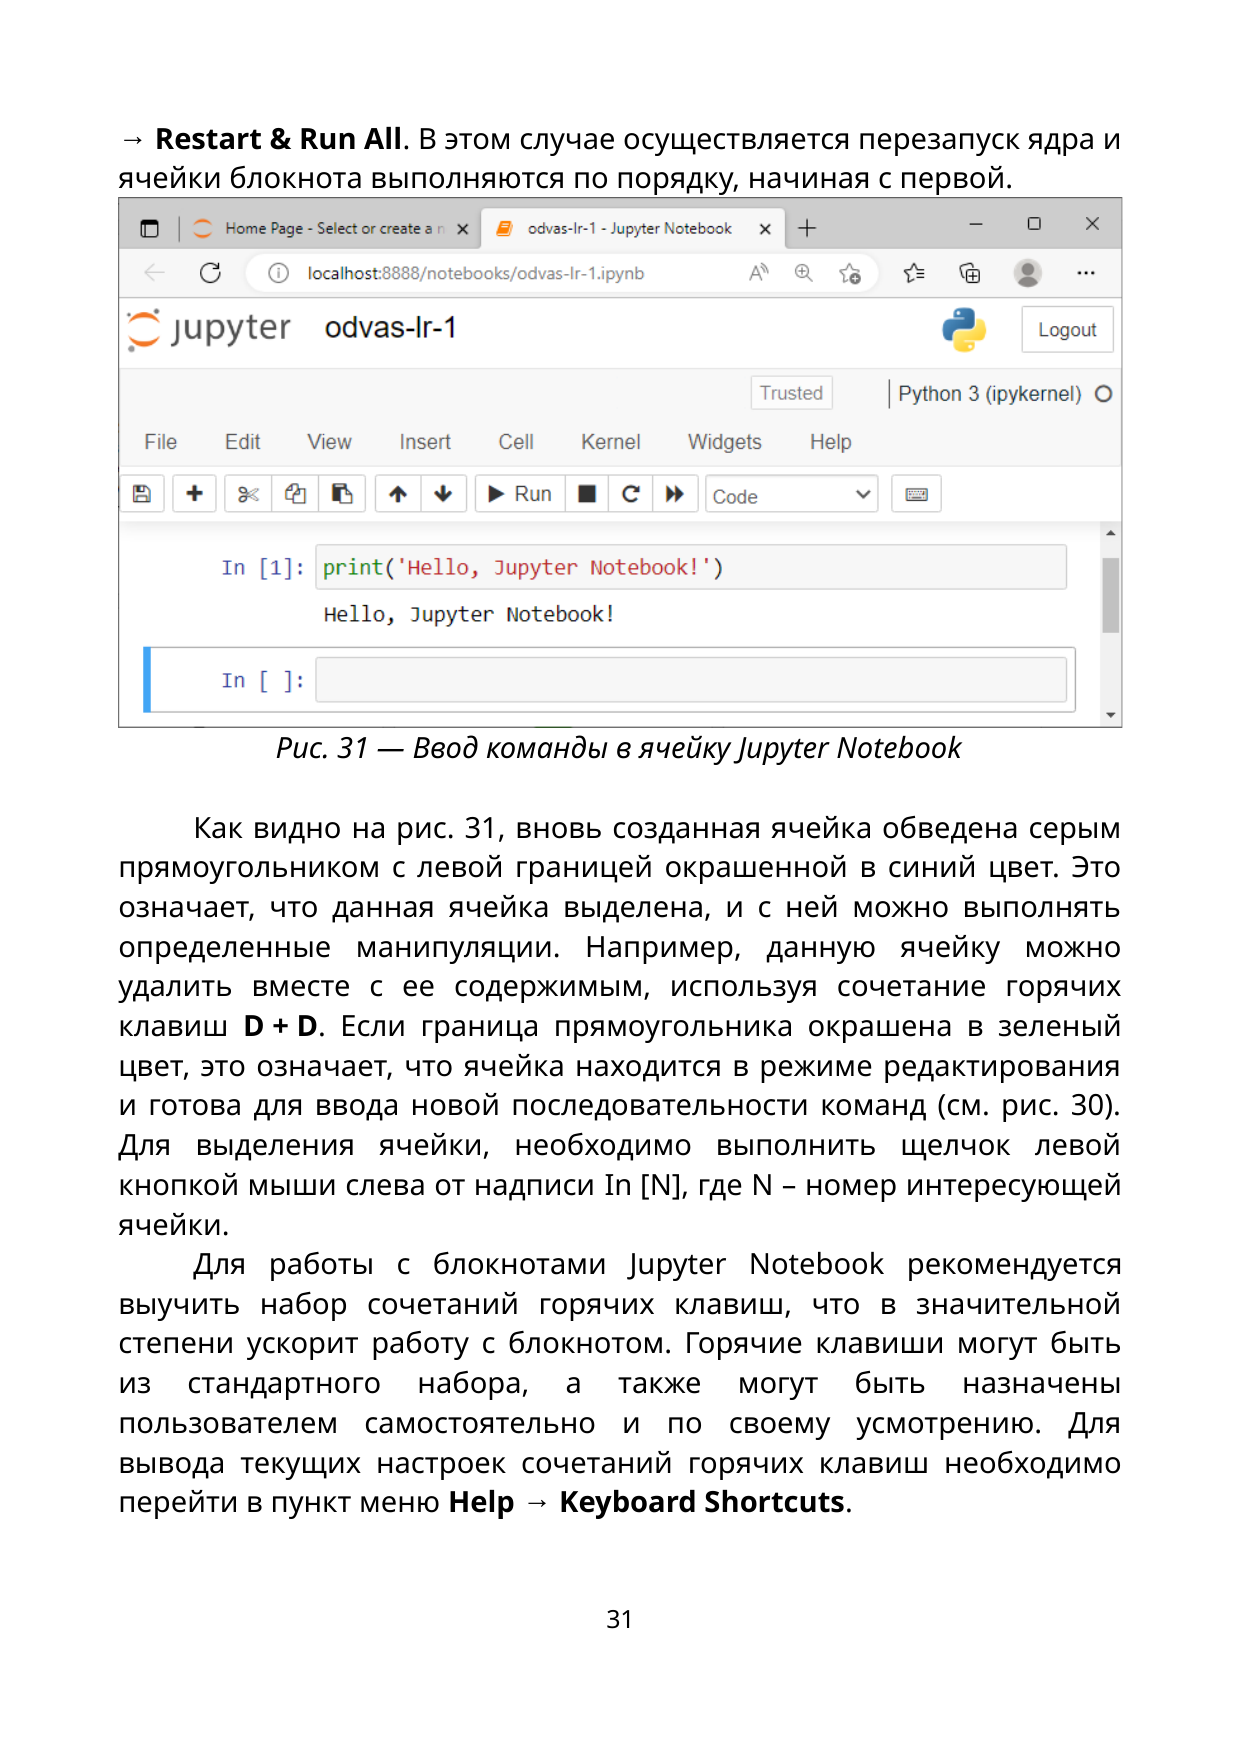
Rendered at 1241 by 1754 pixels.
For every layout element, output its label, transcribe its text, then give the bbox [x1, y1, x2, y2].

picture [118, 197, 1123, 728]
text → Restart & Run All. В этом случае осуществляется перезапуск ядра и ячейки блокнота выполняются по порядку, начиная с первой. [118, 118, 1122, 197]
text Рис. 31 — Ввод команды в ячейку Jupyter Notebook [118, 728, 1122, 767]
text Для работы с блокнотами Jupyter Notebook рекомендуется выучить набор сочетаний горячих клавиш, что в значительной степени ускорит работу с блокнотом. Горячие клавиши могут быть из стандартного набора, а также могут быть назначены пользователем самостоятельно и по своему усмотрению. Для вывода текущих настроек сочетаний горячих клавиш необходимо перейти в пункт меню Help → Keyboard Shortcuts. [118, 1243, 1122, 1521]
text Как видно на рис. 31, вновь созданная ячейка обведена серым прямоугольником с левой границей окрашенной в синий цвет. Это означает, что данная ячейка выделена, и с ней можно выполнять определенные манипуляции. Например, данную ячейку можно удалить вместе с ее содержимым, используя сочетание горячих клавиш D + D. Если граница прямоугольника окрашена в зеленый цвет, это означает, что ячейка находится в режиме редактирования и готова для ввода новой последовательности команд (см. рис. 30). Для выделения ячейки, необходимо выполнить щелчок левой кнопкой мыши слева от надписи In [N], где N – номер интересующей ячейки. [118, 807, 1122, 1243]
